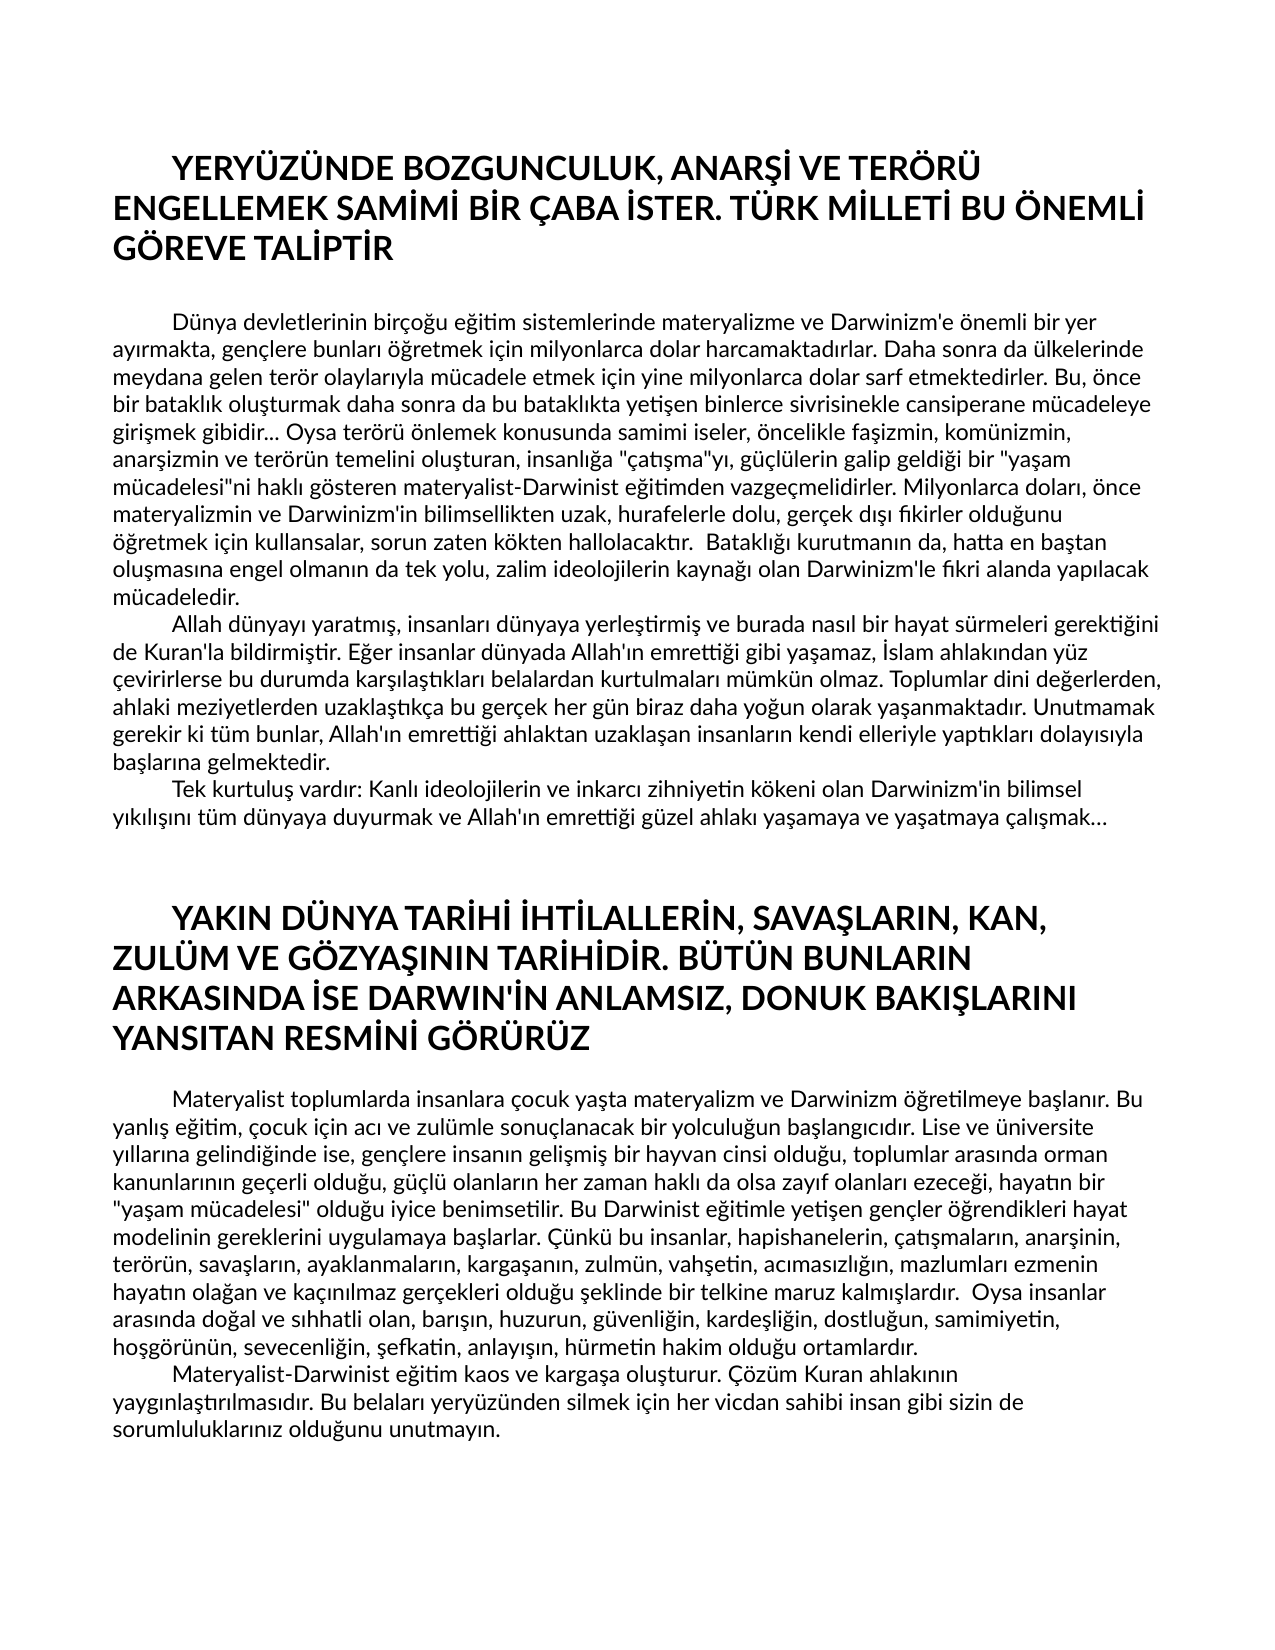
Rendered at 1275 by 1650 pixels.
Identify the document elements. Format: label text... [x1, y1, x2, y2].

text YERYÜZÜNDE BOZGUNCULUK, ANARŞİ VE TERÖRÜ ENGELLEMEK SAMİMİ BİR ÇABA İSTER. TÜRK MİLLETİ BU ÖNEMLİ GÖREVE TALİPTİR [112, 148, 1162, 268]
text Tek kurtuluş vardır: Kanlı ideolojilerin ve inkarcı zihniyetin kökeni olan Darwinizm'in bilimsel yıkılışını tüm dünyaya duyurmak ve Allah'ın emrettiği güzel ahlakı yaşamaya ve yaşatmaya çalışmak… [112, 775, 1162, 830]
text Materyalist-Darwinist eğitim kaos ve kargaşa oluşturur. Çözüm Kuran ahlakının yaygınlaştırılmasıdır. Bu belaları yeryüzünden silmek için her vicdan sahibi insan gibi sizin de sorumluluklarınız olduğunu unutmayın. [112, 1360, 1162, 1443]
text Dünya devletlerinin birçoğu eğitim sistemlerinde materyalizme ve Darwinizm'e önemli bir yer ayırmakta, gençlere bunları öğretmek için milyonlarca dolar harcamaktadırlar. Daha sonra da ülkelerinde meydana gelen terör olaylarıyla mücadele etmek için yine milyonlarca dolar sarf etmektedirler. Bu, önce bir bataklık oluşturmak daha sonra da bu bataklıkta yetişen binlerce sivrisinekle cansiperane mücadeleye girişmek gibidir... Oysa terörü önlemek konusunda samimi iseler, öncelikle faşizmin, komünizmin, anarşizmin ve terörün temelini oluşturan, insanlığa "çatışma"yı, güçlülerin galip geldiği bir "yaşam mücadelesi"ni haklı gösteren materyalist-Darwinist eğitimden vazgeçmelidirler. Milyonlarca doları, önce materyalizmin ve Darwinizm'in bilimsellikten uzak, hurafelerle dolu, gerçek dışı fikirler olduğunu öğretmek için kullansalar, sorun zaten kökten hallolacaktır. Bataklığı kurutmanın da, hatta en baştan oluşmasına engel olmanın da tek yolu, zalim ideolojilerin kaynağı olan Darwinizm'le fikri alanda yapılacak mücadeledir. [112, 308, 1162, 610]
text Materyalist toplumlarda insanlara çocuk yaşta materyalizm ve Darwinizm öğretilmeye başlanır. Bu yanlış eğitim, çocuk için acı ve zulümle sonuçlanacak bir yolculuğun başlangıcıdır. Lise ve üniversite yıllarına gelindiğinde ise, gençlere insanın gelişmiş bir hayvan cinsi olduğu, toplumlar arasında orman kanunlarının geçerli olduğu, güçlü olanların her zaman haklı da olsa zayıf olanları ezeceği, hayatın bir "yaşam mücadelesi" olduğu iyice benimsetilir. Bu Darwinist eğitimle yetişen gençler öğrendikleri hayat modelinin gereklerini uygulamaya başlarlar. Çünkü bu insanlar, hapishanelerin, çatışmaların, anarşinin, terörün, savaşların, ayaklanmaların, kargaşanın, zulmün, vahşetin, acımasızlığın, mazlumları ezmenin hayatın olağan ve kaçınılmaz gerçekleri olduğu şeklinde bir telkine maruz kalmışlardır. Oysa insanlar arasında doğal ve sıhhatli olan, barışın, huzurun, güvenliğin, kardeşliğin, dostluğun, samimiyetin, hoşgörünün, sevecenliğin, şefkatin, anlayışın, hürmetin hakim olduğu ortamlardır. [112, 1085, 1162, 1360]
text YAKIN DÜNYA TARİHİ İHTİLALLERİN, SAVAŞLARIN, KAN, ZULÜM VE GÖZYAŞININ TARİHİDİR. BÜTÜN BUNLARIN ARKASINDA İSE DARWIN'İN ANLAMSIZ, DONUK BAKIŞLARINI YANSITAN RESMİNİ GÖRÜRÜZ [112, 898, 1162, 1058]
text Allah dünyayı yaratmış, insanları dünyaya yerleştirmiş ve burada nasıl bir hayat sürmeleri gerektiğini de Kuran'la bildirmiştir. Eğer insanlar dünyada Allah'ın emrettiği gibi yaşamaz, İslam ahlakından yüz çevirirlerse bu durumda karşılaştıkları belalardan kurtulmaları mümkün olmaz. Toplumlar dini değerlerden, ahlaki meziyetlerden uzaklaştıkça bu gerçek her gün biraz daha yoğun olarak yaşanmaktadır. Unutmamak gerekir ki tüm bunlar, Allah'ın emrettiği ahlaktan uzaklaşan insanların kendi elleriyle yaptıkları dolayısıyla başlarına gelmektedir. [112, 610, 1162, 775]
